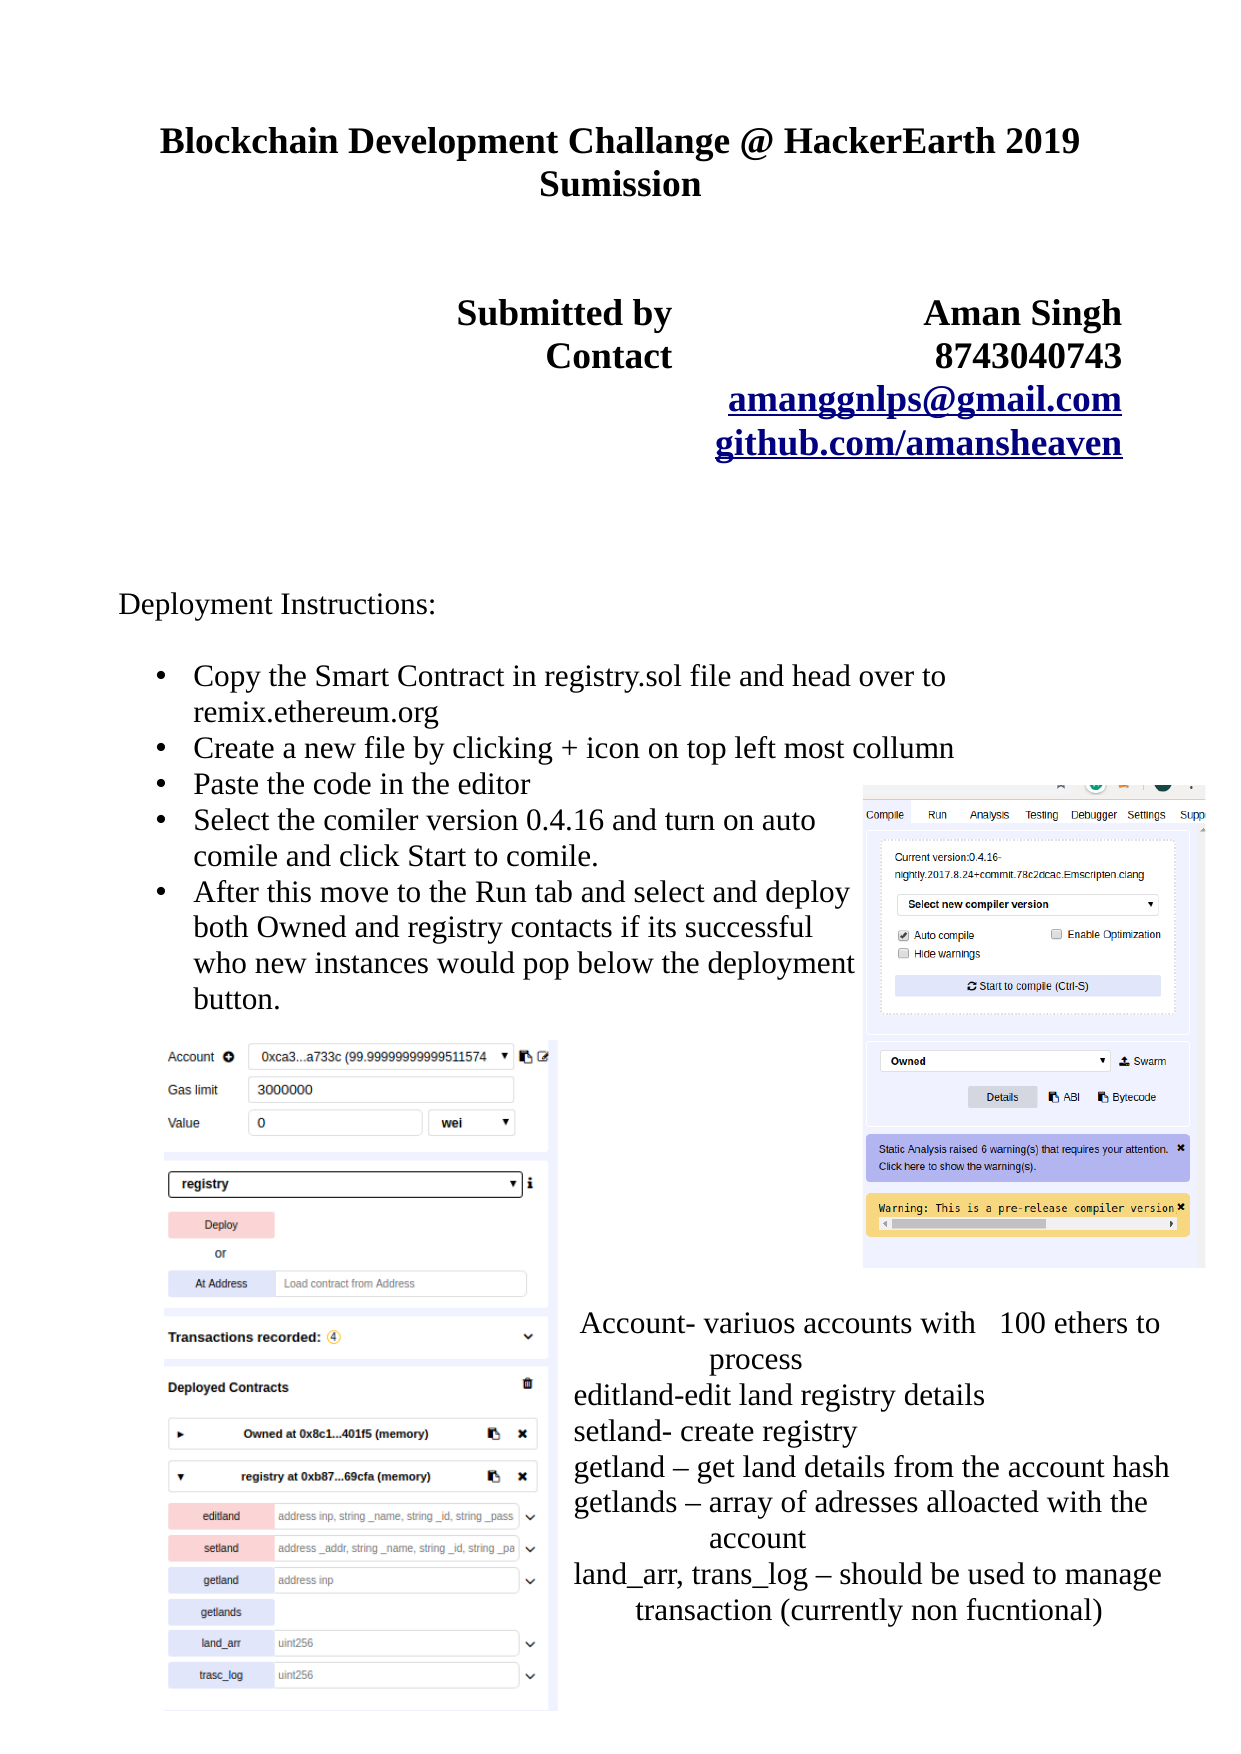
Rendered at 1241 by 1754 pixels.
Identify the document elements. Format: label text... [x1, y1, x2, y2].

text [118, 1448, 164, 1484]
text [118, 1376, 164, 1412]
text Deployment Instructions: [118, 585, 1122, 621]
text Account- variuos accounts with 100 ethers to process [558, 1304, 1211, 1376]
text setland- create registry [558, 1412, 1211, 1448]
text [118, 1484, 164, 1556]
text getland – get land details from the account hash [558, 1448, 1211, 1484]
text Blockchain Development Challange @ HackerEarth 2019 Sumission [118, 118, 1122, 204]
text land_arr, trans_log – should be used to manage transaction (currently non fucntional) [558, 1556, 1211, 1627]
list Create a new file by clicking + icon on top left most collumn [156, 729, 1122, 765]
list After this move to the Run tab and select and deploy both Owned and registry contacts if its successful who new instances would pop below the deployment button. [156, 873, 862, 1017]
text [118, 1412, 164, 1448]
text editland-edit land registry details [558, 1376, 1211, 1412]
picture [862, 785, 1206, 1268]
text Submitted by Aman Singh [118, 291, 1122, 334]
text [118, 1556, 164, 1627]
list Copy the Smart Contract in registry.sol file and head over to remix.ethereum.org [156, 657, 1122, 729]
text amanggnlps@gmail.com [118, 377, 1122, 420]
text github.com/amansheaven [118, 420, 1122, 463]
text getlands – array of adresses alloacted with the account [558, 1484, 1211, 1556]
list Select the comiler version 0.4.16 and turn on auto comile and click Start to comile. [156, 801, 862, 873]
text Contact 8743040743 [118, 334, 1122, 377]
text [118, 1304, 164, 1376]
picture [164, 1040, 558, 1711]
list Paste the code in the editor [156, 765, 1122, 801]
